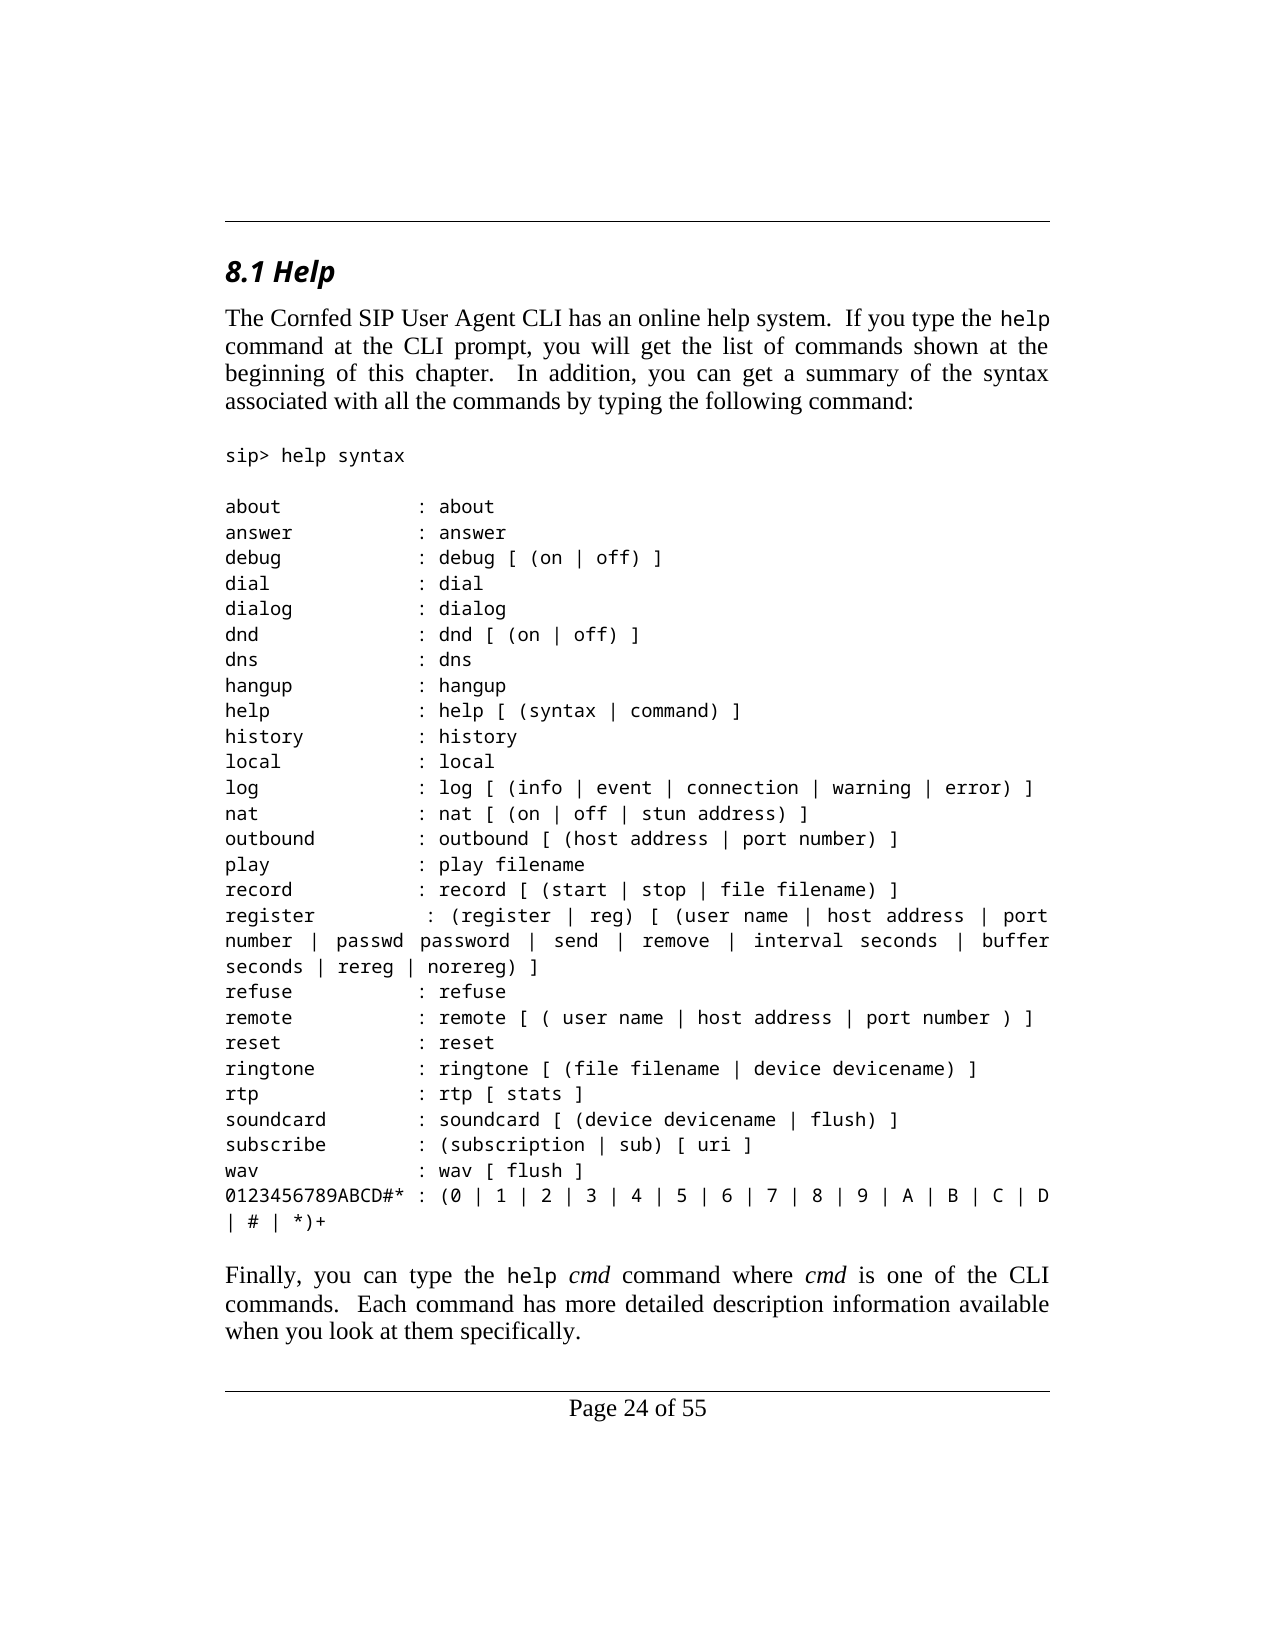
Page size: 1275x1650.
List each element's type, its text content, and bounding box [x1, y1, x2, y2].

text refuse : refuse [225, 979, 1050, 1004]
text sip> help syntax [225, 443, 1050, 468]
text Finally, you can type the help cmd command where cmd is one of the CLI commands. Each command has more detailed description information available when you look at them specifically. [225, 1262, 1050, 1345]
text hangup : hangup [225, 672, 1050, 698]
text local : local [225, 749, 1050, 774]
text debug : debug [ (on | off) ] [225, 545, 1050, 570]
text reset : reset [225, 1030, 1050, 1055]
text answer : answer [225, 519, 1050, 545]
text nat : nat [ (on | off | stun address) ] [225, 800, 1050, 826]
text help : help [ (syntax | command) ] [225, 698, 1050, 723]
text dnd : dnd [ (on | off) ] [225, 621, 1050, 647]
text dial : dial [225, 570, 1050, 596]
text play : play filename [225, 851, 1050, 877]
text 0123456789ABCD#* : (0 | 1 | 2 | 3 | 4 | 5 | 6 | 7 | 8 | 9 | A | B | C | D | # | *)+ [225, 1183, 1050, 1234]
text record : record [ (start | stop | file filename) ] [225, 877, 1050, 902]
text The Cornfed SIP User Agent CLI has an online help system. If you type the help command at the CLI prompt, you will get the list of commands shown at the beginning of this chapter. In addition, you can get a summary of the syntax associated with all the commands by typing the following command: [225, 304, 1050, 415]
text dns : dns [225, 647, 1050, 672]
text dialog : dialog [225, 596, 1050, 621]
text register : (register | reg) [ (user name | host address | port number | passwd password | send | remove | interval seconds | buffer seconds | rereg | norereg) ] [225, 902, 1050, 979]
text wav : wav [ flush ] [225, 1157, 1050, 1183]
subtitle Help [225, 251, 1050, 291]
text outbound : outbound [ (host address | port number) ] [225, 826, 1050, 851]
text log : log [ (info | event | connection | warning | error) ] [225, 774, 1050, 800]
text subscribe : (subscription | sub) [ uri ] [225, 1132, 1050, 1157]
text history : history [225, 723, 1050, 749]
text ringtone : ringtone [ (file filename | device devicename) ] [225, 1055, 1050, 1081]
text about : about [225, 494, 1050, 519]
text soundcard : soundcard [ (device devicename | flush) ] [225, 1106, 1050, 1132]
text rtp : rtp [ stats ] [225, 1081, 1050, 1106]
text remote : remote [ ( user name | host address | port number ) ] [225, 1004, 1050, 1030]
